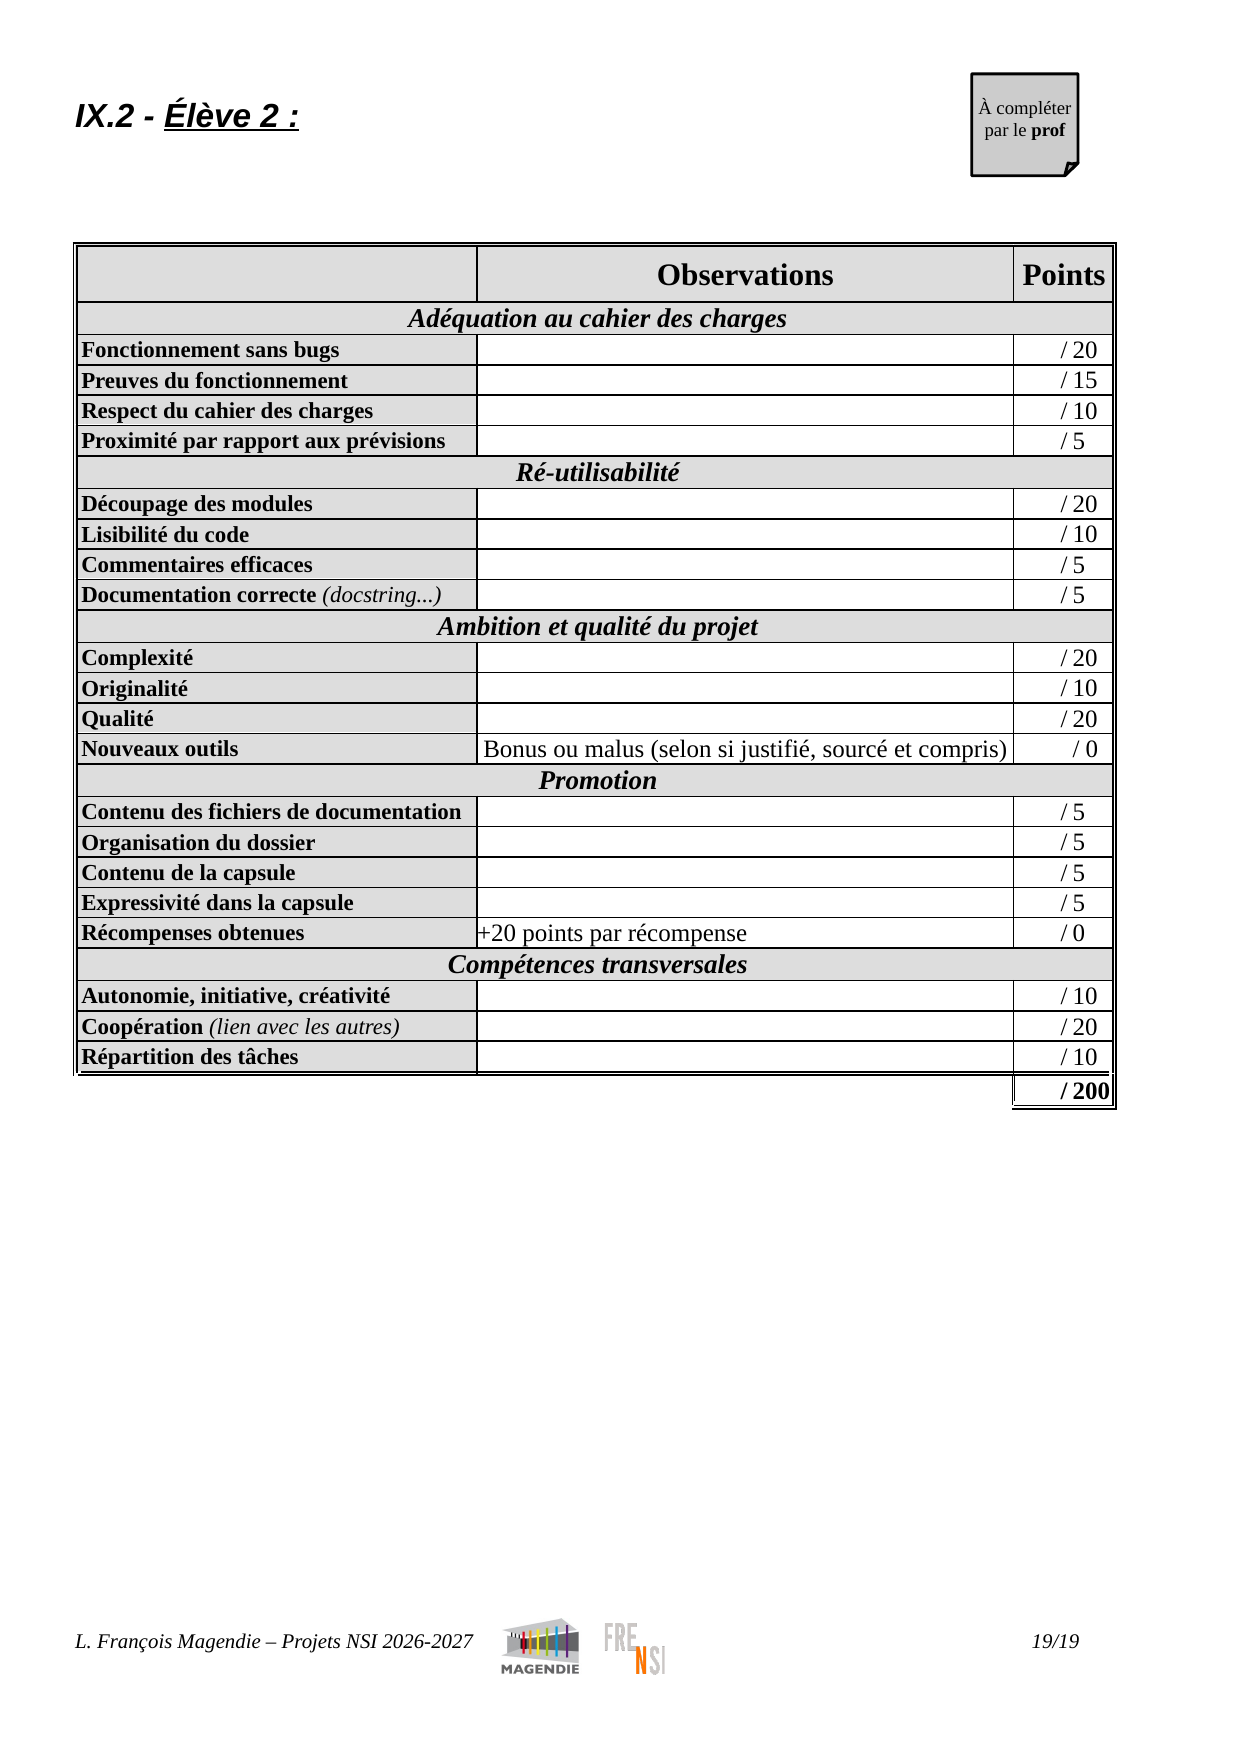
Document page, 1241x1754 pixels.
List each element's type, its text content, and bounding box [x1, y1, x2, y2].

table_cell [478, 643, 1013, 672]
table_cell [1014, 888, 1055, 917]
table_cell 5 [1072, 426, 1112, 455]
table_cell 15 [1072, 366, 1112, 394]
table_cell 20 [1072, 643, 1112, 672]
table_cell Commentaires efficaces [78, 550, 476, 578]
table_cell [75, 1071, 477, 1104]
table_cell [478, 1012, 1013, 1040]
table_cell Fonctionnement sans bugs [78, 335, 476, 364]
table_cell [478, 550, 1013, 578]
table_cell [478, 366, 1013, 394]
table_cell [1014, 643, 1055, 672]
table_cell Adéquation au cahier des charges [78, 303, 1112, 334]
table_cell [1014, 734, 1055, 763]
subtitle [1080, 96, 1165, 134]
table_cell / [1055, 580, 1072, 609]
table_cell [1055, 734, 1072, 763]
table_cell [1014, 918, 1055, 947]
table_cell [478, 426, 1013, 455]
picture [489, 1618, 590, 1679]
table_cell 0 [1072, 918, 1112, 947]
table_cell 5 [1072, 827, 1112, 856]
table_cell 5 [1072, 550, 1112, 578]
table_cell 20 [1072, 704, 1112, 732]
table_cell [1014, 1012, 1055, 1040]
table_cell [1014, 1042, 1055, 1071]
table_cell Répartition des tâches [78, 1042, 476, 1071]
table_cell [478, 858, 1013, 886]
table_cell [1014, 489, 1055, 518]
table_cell [478, 981, 1013, 1010]
table_cell [1014, 580, 1055, 609]
table_cell 5 [1072, 888, 1112, 917]
table_cell Contenu des fichiers de documentation [78, 797, 476, 826]
table_cell Découpage des modules [78, 489, 476, 518]
picture [604, 1623, 665, 1675]
table_cell [478, 489, 1013, 518]
table_header [78, 247, 476, 301]
table_cell [1014, 797, 1055, 826]
table_cell / [1055, 643, 1072, 672]
table_cell Qualité [78, 704, 476, 732]
subtitle Élève 2 : [75, 96, 970, 134]
table_cell [1014, 858, 1055, 886]
table_cell Contenu de la capsule [78, 858, 476, 886]
table_cell Complexité [78, 643, 476, 672]
table_cell / [1055, 489, 1072, 518]
table_cell / [1055, 366, 1072, 394]
table_cell [478, 704, 1013, 732]
table_cell 10 [1072, 520, 1112, 548]
table_cell / [1055, 673, 1072, 702]
table_cell Ambition et qualité du projet [78, 611, 1112, 642]
table_cell 20 [1072, 335, 1112, 364]
table_cell [1014, 396, 1055, 424]
table_cell [478, 396, 1013, 424]
table_header Points [1014, 247, 1112, 301]
table_cell Autonomie, initiative, créativité [78, 981, 476, 1010]
table_cell Récompenses obtenues [78, 918, 476, 947]
table_cell Nouveaux outils [78, 734, 476, 763]
table_cell 20 [1072, 489, 1112, 518]
table_cell [1014, 1076, 1055, 1104]
table_cell / [1055, 1076, 1072, 1104]
table_cell [478, 1042, 1013, 1071]
table_cell [477, 1076, 1012, 1104]
table_cell / [1055, 918, 1072, 947]
table_cell Respect du cahier des charges [78, 396, 476, 424]
table_cell Originalité [78, 673, 476, 702]
table_cell 10 [1072, 981, 1112, 1010]
table_cell / [1055, 426, 1072, 455]
table_cell Ré-utilisabilité [78, 457, 1112, 488]
table_cell / [1055, 827, 1072, 856]
table_cell Compétences transversales [78, 949, 1112, 980]
table_cell / 0 [1072, 734, 1112, 763]
table_cell [478, 673, 1013, 702]
table_cell 200 [1072, 1071, 1114, 1104]
table_cell [1014, 827, 1055, 856]
table_header Observations [478, 247, 1013, 301]
table_cell [1014, 520, 1055, 548]
table_cell [478, 797, 1013, 826]
table_cell [1014, 981, 1055, 1010]
table_cell Documentation correcte (docstring...) [78, 580, 476, 609]
table_cell / [1055, 981, 1072, 1010]
table_cell / [1055, 858, 1072, 886]
table_cell / [1055, 1042, 1072, 1071]
table_cell Lisibilité du code [78, 520, 476, 548]
table_cell / [1055, 888, 1072, 917]
table_cell 5 [1072, 580, 1112, 609]
table_cell [1014, 426, 1055, 455]
table_cell / [1055, 550, 1072, 578]
table_cell Proximité par rapport aux prévisions [78, 426, 476, 455]
table_cell 10 [1072, 673, 1112, 702]
table_cell [478, 888, 1013, 917]
table_cell [478, 580, 1013, 609]
table_cell Expressivité dans la capsule [78, 888, 476, 917]
table_cell / [1055, 335, 1072, 364]
table_cell 20 [1072, 1012, 1112, 1040]
table_cell Bonus ou malus (selon si justifié, sourcé et compris) [478, 734, 1013, 763]
table_cell [1014, 366, 1055, 394]
table_cell 5 [1072, 797, 1112, 826]
table_cell / [1055, 520, 1072, 548]
table_cell 10 [1072, 396, 1112, 424]
table_cell [1014, 673, 1055, 702]
table_cell Coopération (lien avec les autres) [78, 1012, 476, 1040]
table_cell +20 points par récompense [478, 918, 1013, 947]
table_cell Organisation du dossier [78, 827, 476, 856]
table_cell 10 [1072, 1042, 1112, 1071]
table_cell [1014, 550, 1055, 578]
table_cell [478, 335, 1013, 364]
table_cell Promotion [78, 765, 1112, 796]
table_cell [1014, 335, 1055, 364]
table_cell [478, 520, 1013, 548]
table_cell / [1055, 1012, 1072, 1040]
table_cell [478, 827, 1013, 856]
table_cell / [1055, 704, 1072, 732]
table_cell 5 [1072, 858, 1112, 886]
table_cell / [1055, 396, 1072, 424]
table_cell / [1055, 797, 1072, 826]
table_cell [1014, 704, 1055, 732]
table_cell Preuves du fonctionnement [78, 366, 476, 394]
